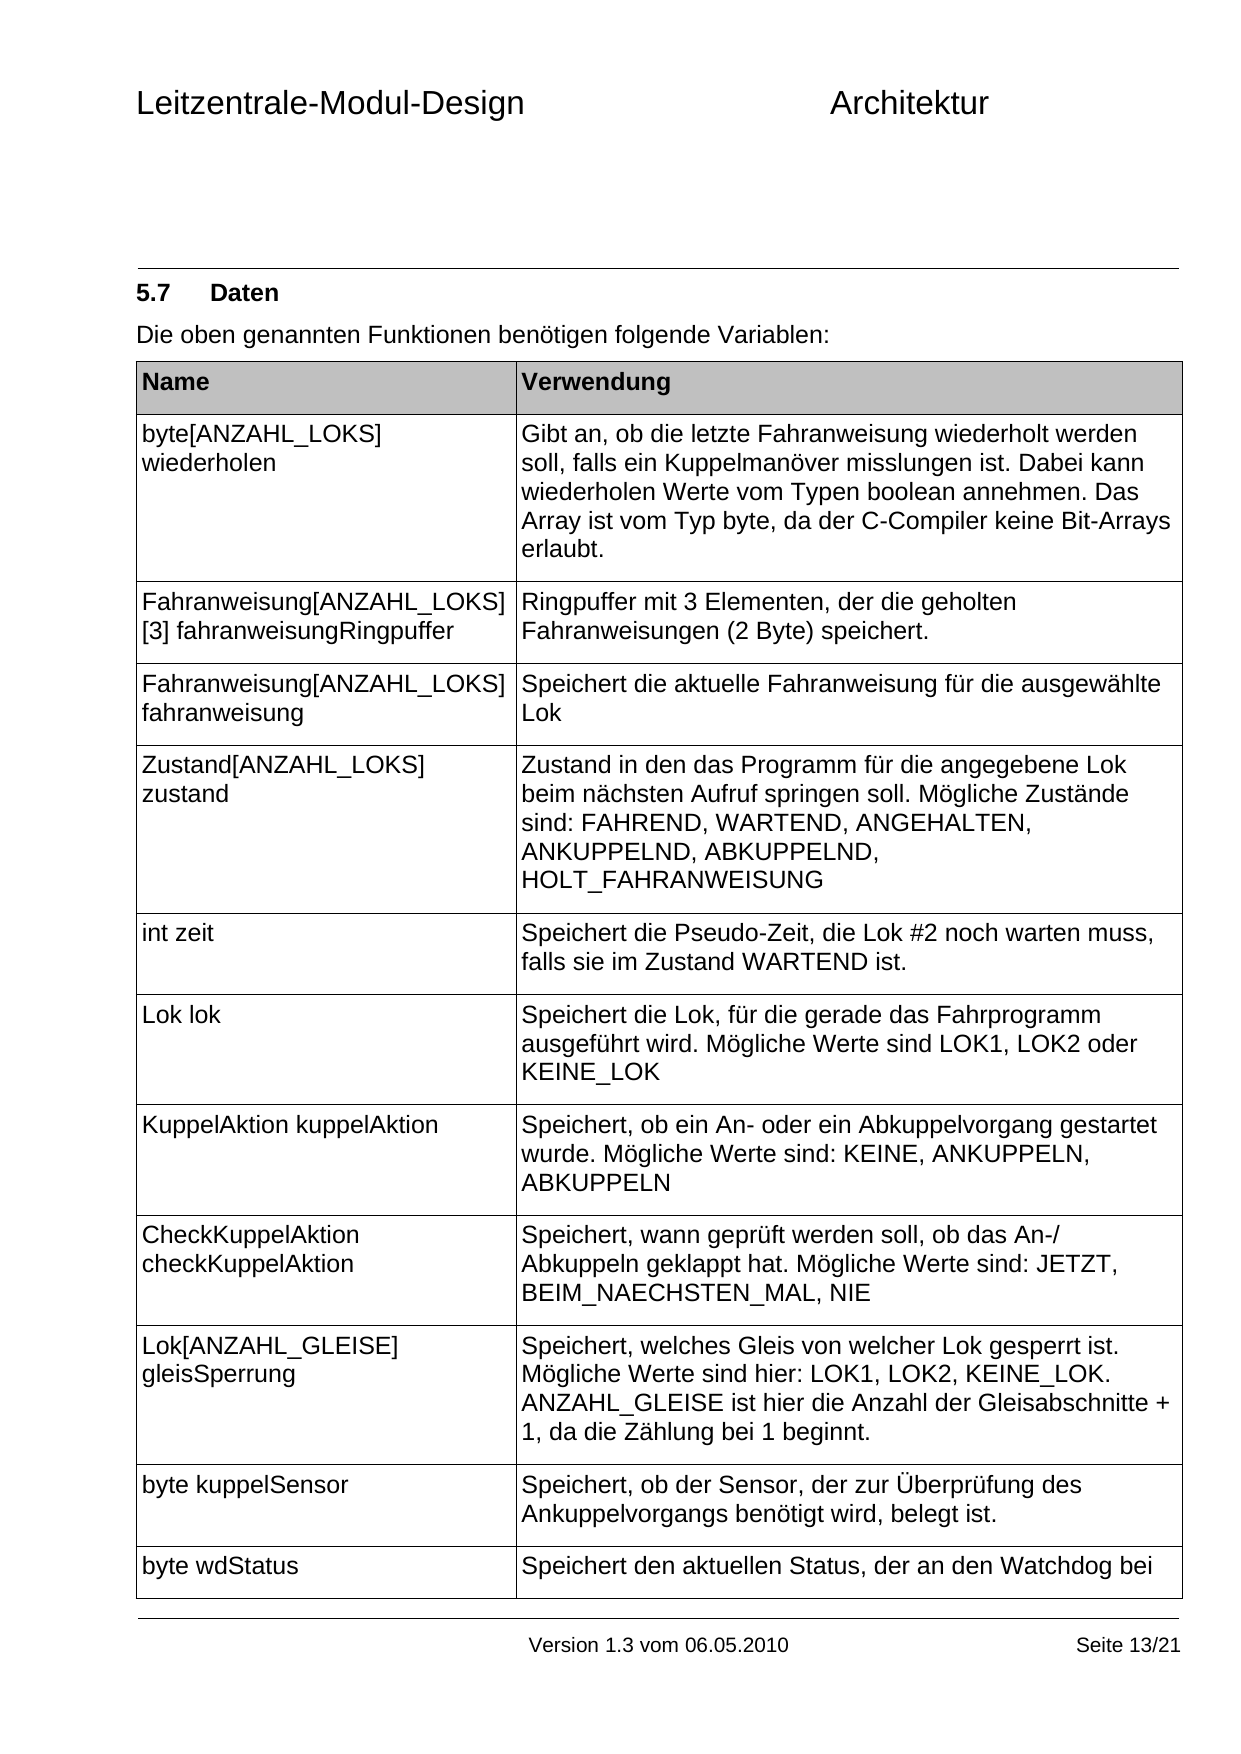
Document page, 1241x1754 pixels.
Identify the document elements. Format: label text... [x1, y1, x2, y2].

table_cell Zustand in den das Programm für die angegebene Lok beim nächsten Aufruf springen soll. Mögliche Zustände sind: FAHREND, WARTEND, ANGEHALTEN, ANKUPPELND, ABKUPPELND, HOLT_FAHRANWEISUNG [517, 746, 1182, 912]
table_cell Ringpuffer mit 3 Elementen, der die geholten Fahranweisungen (2 Byte) speichert. [517, 582, 1182, 663]
table_header Verwendung [517, 362, 1182, 414]
subtitle Daten [136, 289, 1181, 307]
text Die oben genannten Funktionen benötigen folgende Variablen: [136, 319, 1181, 348]
table_cell Speichert, ob der Sensor, der zur Überprüfung des Ankuppelvorgangs benötigt wird, belegt ist. [517, 1465, 1182, 1546]
table_cell CheckKuppelAktion checkKuppelAktion [137, 1216, 516, 1325]
table_cell Zustand[ANZAHL_LOKS] zustand [137, 746, 516, 912]
table_cell Lok[ANZAHL_GLEISE] gleisSperrung [137, 1326, 516, 1464]
table_cell Speichert die aktuelle Fahranweisung für die ausgewählte Lok [517, 664, 1182, 744]
table_cell Fahranweisung[ANZAHL_LOKS] fahranweisung [137, 664, 516, 744]
table_cell Gibt an, ob die letzte Fahranweisung wiederholt werden soll, falls ein Kuppelmanöver misslungen ist. Dabei kann wiederholen Werte vom Typen boolean annehmen. Das Array ist vom Typ byte, da der C-Compiler keine Bit-Arrays erlaubt. [517, 415, 1182, 581]
table_cell KuppelAktion kuppelAktion [137, 1105, 516, 1214]
table_header Name [137, 362, 516, 414]
table_cell Lok lok [137, 995, 516, 1104]
table_cell byte kuppelSensor [137, 1465, 516, 1546]
table_cell Speichert, welches Gleis von welcher Lok gesperrt ist. Mögliche Werte sind hier: LOK1, LOK2, KEINE_LOK. ANZAHL_GLEISE ist hier die Anzahl der Gleisabschnitte + 1, da die Zählung bei 1 beginnt. [517, 1326, 1182, 1464]
table_cell byte[ANZAHL_LOKS] wiederholen [137, 415, 516, 581]
table_cell Speichert, wann geprüft werden soll, ob das An-/ Abkuppeln geklappt hat. Mögliche Werte sind: JETZT, BEIM_NAECHSTEN_MAL, NIE [517, 1216, 1182, 1325]
table_cell Fahranweisung[ANZAHL_LOKS][3] fahranweisungRingpuffer [137, 582, 516, 663]
table_cell int zeit [137, 914, 516, 994]
table_cell Speichert die Lok, für die gerade das Fahrprogramm ausgeführt wird. Mögliche Werte sind LOK1, LOK2 oder KEINE_LOK [517, 995, 1182, 1104]
table_cell Speichert die Pseudo-Zeit, die Lok #2 noch warten muss, falls sie im Zustand WARTEND ist. [517, 914, 1182, 994]
table_cell Speichert, ob ein An- oder ein Abkuppelvorgang gestartet wurde. Mögliche Werte sind: KEINE, ANKUPPELN, ABKUPPELN [517, 1105, 1182, 1214]
table_cell Speichert den aktuellen Status, der an den Watchdog bei [517, 1547, 1182, 1598]
table_cell byte wdStatus [137, 1547, 516, 1598]
